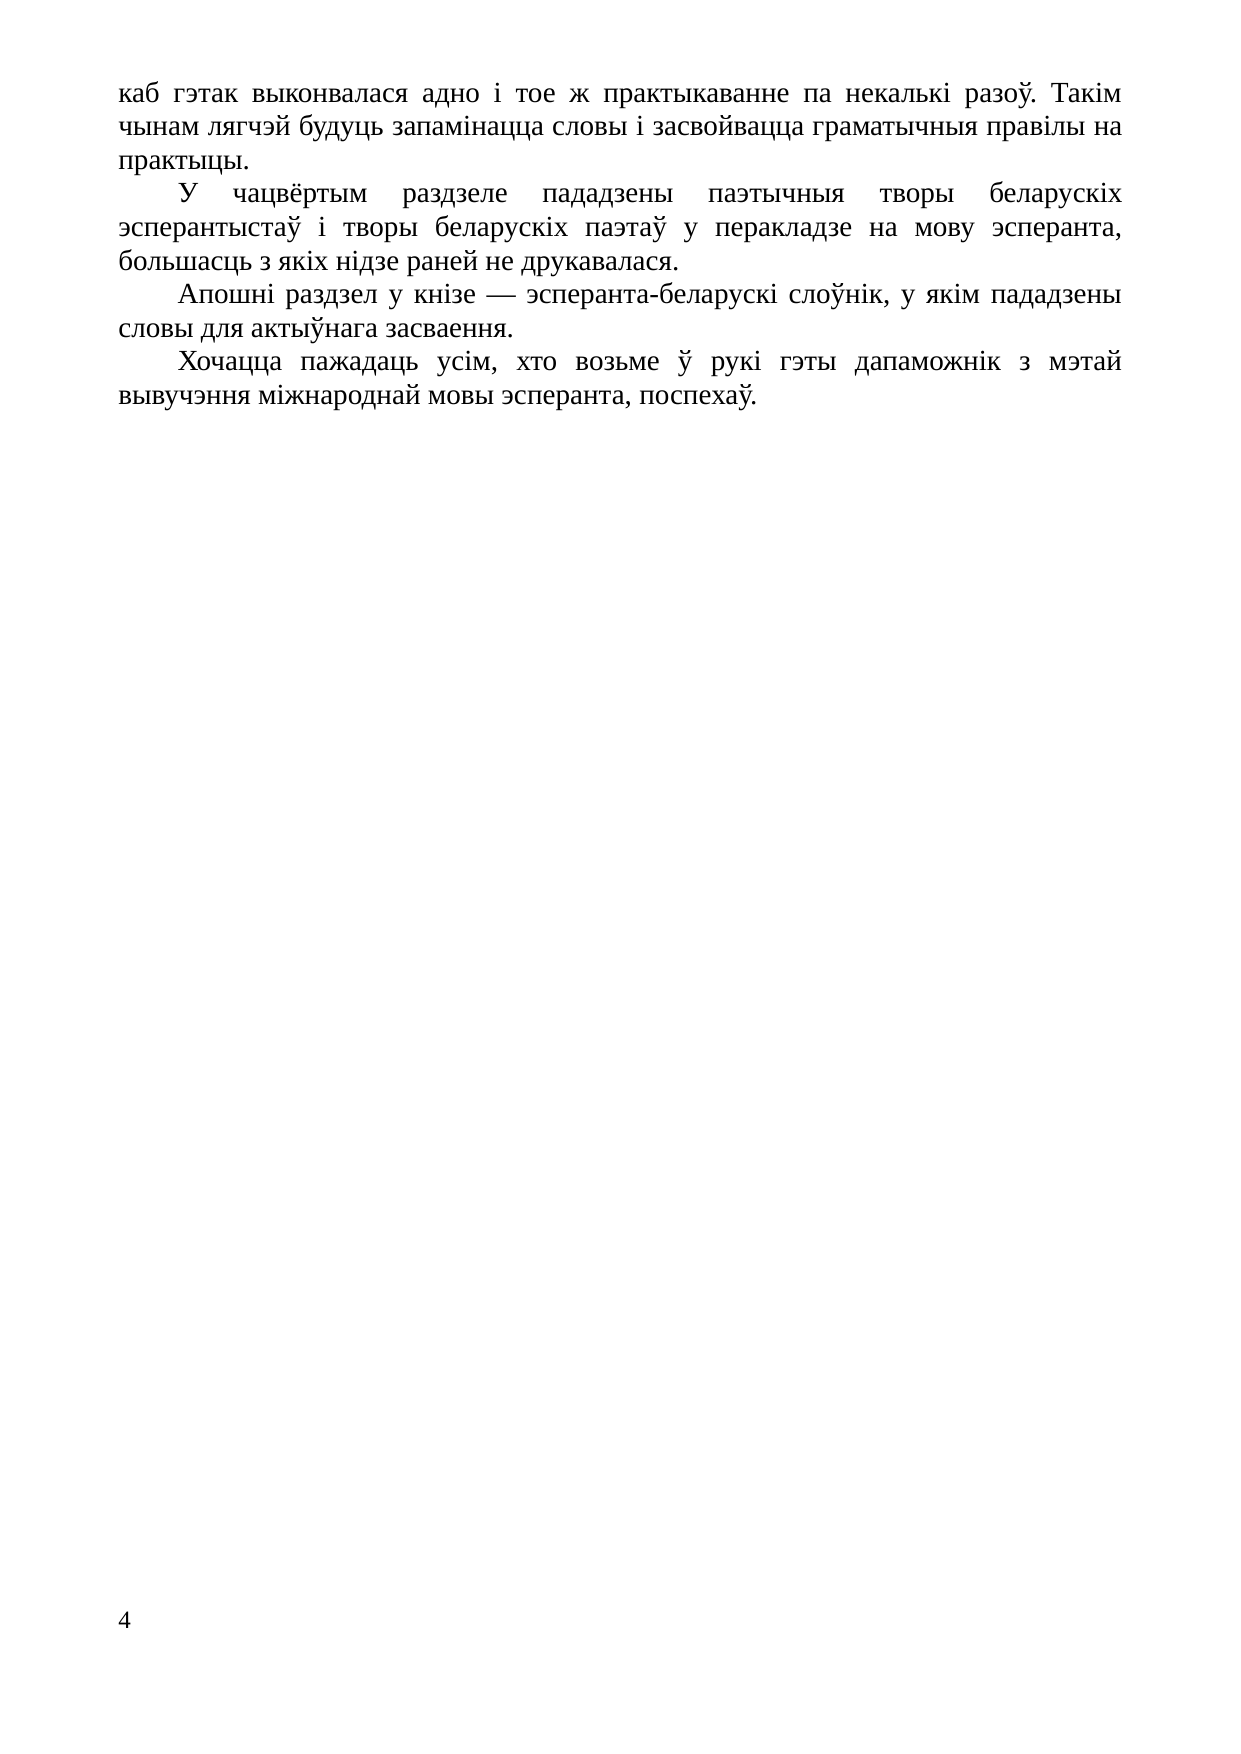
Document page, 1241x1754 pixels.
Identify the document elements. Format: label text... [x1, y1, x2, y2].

text Апошні раздзел у кнізе — эсперанта-беларускі слоўнік, у якім пададзены словы для актыўнага засваення. [118, 276, 1123, 343]
text каб гэтак выконвалася адно і тое ж практыкаванне па некалькі разоў. Такім чынам лягчэй будуць запамінацца словы і засвойвацца граматычныя правілы на практыцы. [118, 75, 1123, 176]
text У чацвёртым раздзеле пададзены паэтычныя творы беларускіх эсперантыстаў і творы беларускіх паэтаў у перакладзе на мову эсперанта, большасць з якіх нідзе раней не друкавалася. [118, 176, 1123, 276]
text Хочацца пажадаць усім, хто возьме ў рукі гэты дапаможнік з мэтай вывучэння міжнароднай мовы эсперанта, поспехаў. [118, 343, 1123, 410]
